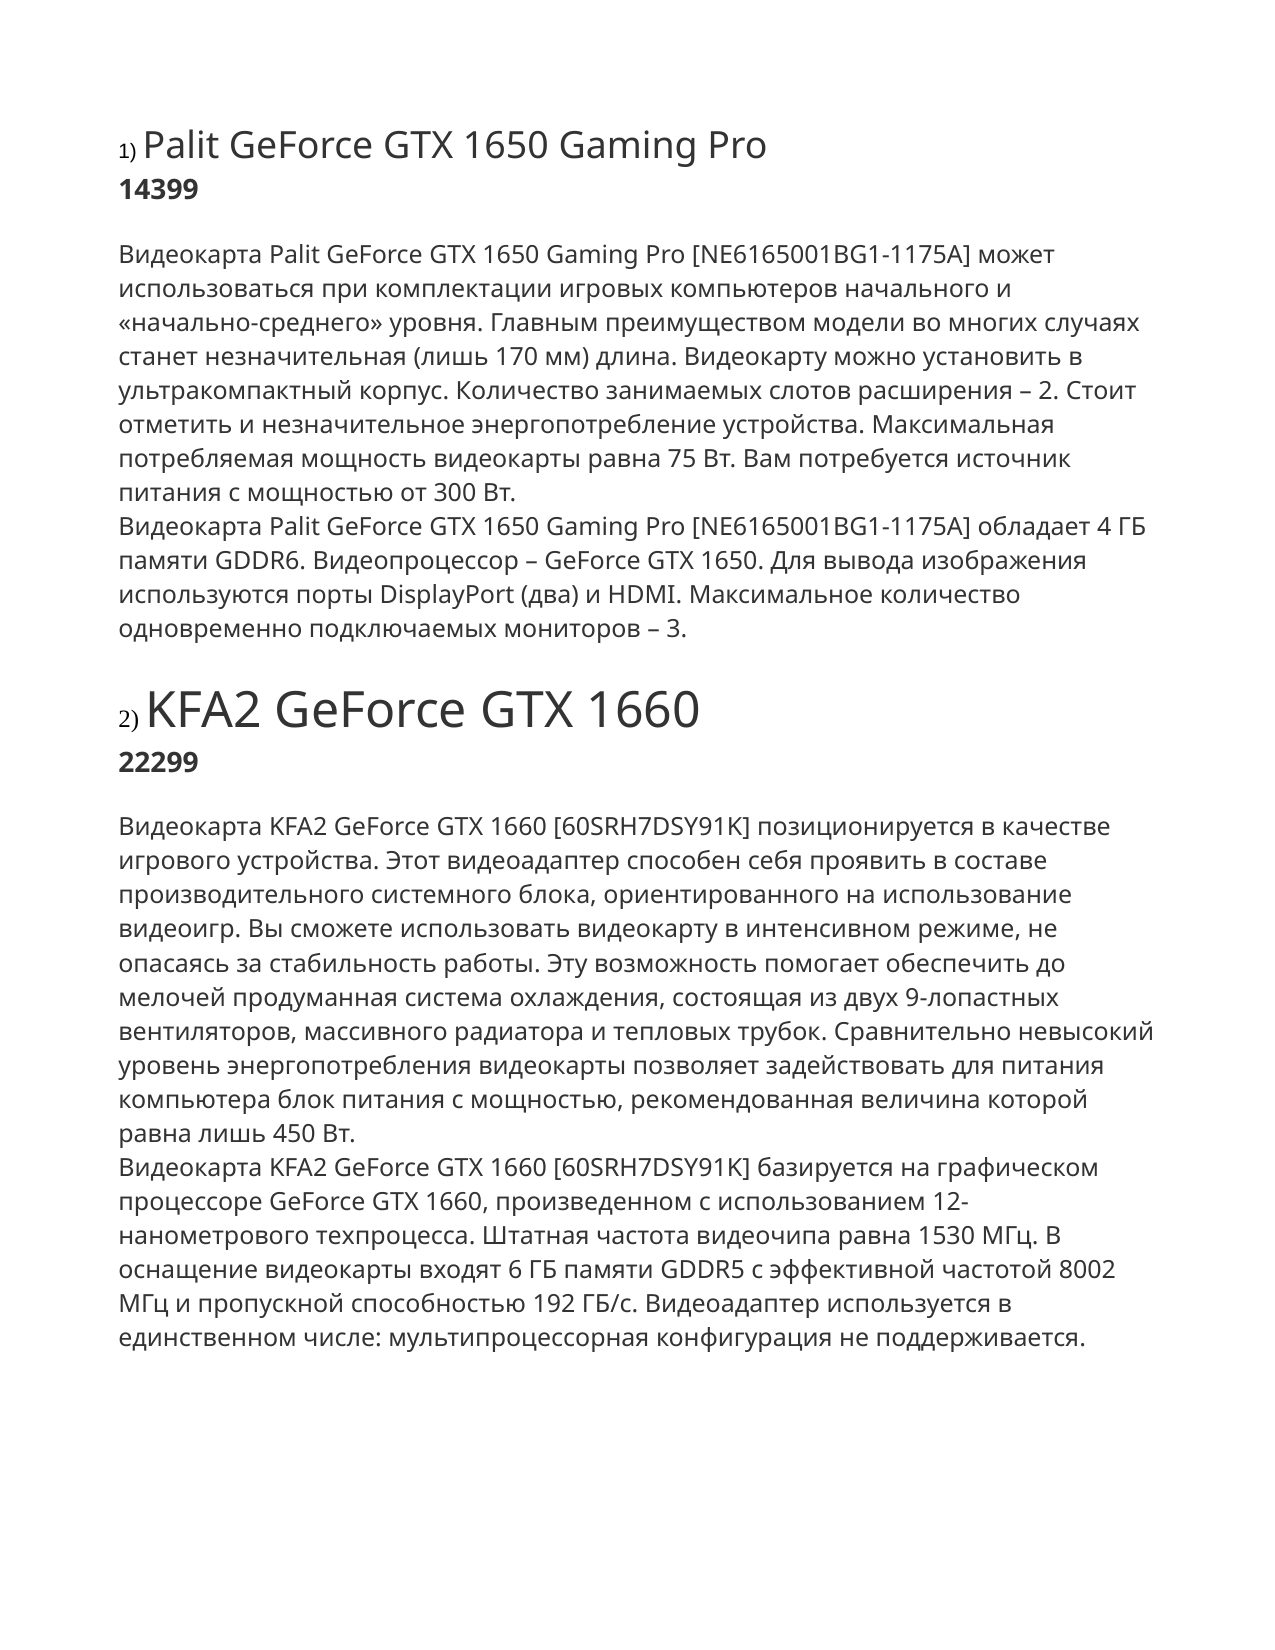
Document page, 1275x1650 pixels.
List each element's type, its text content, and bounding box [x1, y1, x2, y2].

text 2) KFA2 GeForce GTX 1660 [118, 674, 1157, 742]
text 1) Palit GeForce GTX 1650 Gaming Pro [118, 118, 1157, 169]
text Видеокарта KFA2 GeForce GTX 1660 [60SRH7DSY91K] позиционируется в качестве игрового устройства. Этот видеоадаптер способен себя проявить в составе производительного системного блока, ориентированного на использование видеоигр. Вы сможете использовать видеокарту в интенсивном режиме, не опасаясь за стабильность работы. Эту возможность помогает обеспечить до мелочей продуманная система охлаждения, состоящая из двух 9-лопастных вентиляторов, массивного радиатора и тепловых трубок. Сравнительно невысокий уровень энергопотребления видеокарты позволяет задействовать для питания компьютера блок питания с мощностью, рекомендованная величина которой равна лишь 450 Вт. Видеокарта KFA2 GeForce GTX 1660 [60SRH7DSY91K] базируется на графическом процессоре GeForce GTX 1660, произведенном с использованием 12-нанометрового техпроцесса. Штатная частота видеочипа равна 1530 МГц. В оснащение видеокарты входят 6 ГБ памяти GDDR5 с эффективной частотой 8002 МГц и пропускной способностью 192 ГБ/с. Видеоадаптер используется в единственном числе: мультипроцессорная конфигурация не поддерживается. [118, 809, 1157, 1354]
text 22299 [118, 742, 1157, 780]
text Видеокарта Palit GeForce GTX 1650 Gaming Pro [NE6165001BG1-1175A] может использоваться при комплектации игровых компьютеров начального и «начально-среднего» уровня. Главным преимуществом модели во многих случаях станет незначительная (лишь 170 мм) длина. Видеокарту можно установить в ультракомпактный корпус. Количество занимаемых слотов расширения – 2. Стоит отметить и незначительное энергопотребление устройства. Максимальная потребляемая мощность видеокарты равна 75 Вт. Вам потребуется источник питания с мощностью от 300 Вт. Видеокарта Palit GeForce GTX 1650 Gaming Pro [NE6165001BG1-1175A] обладает 4 ГБ памяти GDDR6. Видеопроцессор – GeForce GTX 1650. Для вывода изображения используются порты DisplayPort (два) и HDMI. Максимальное количество одновременно подключаемых мониторов – 3. [118, 236, 1157, 645]
text 14399 [118, 169, 1157, 207]
